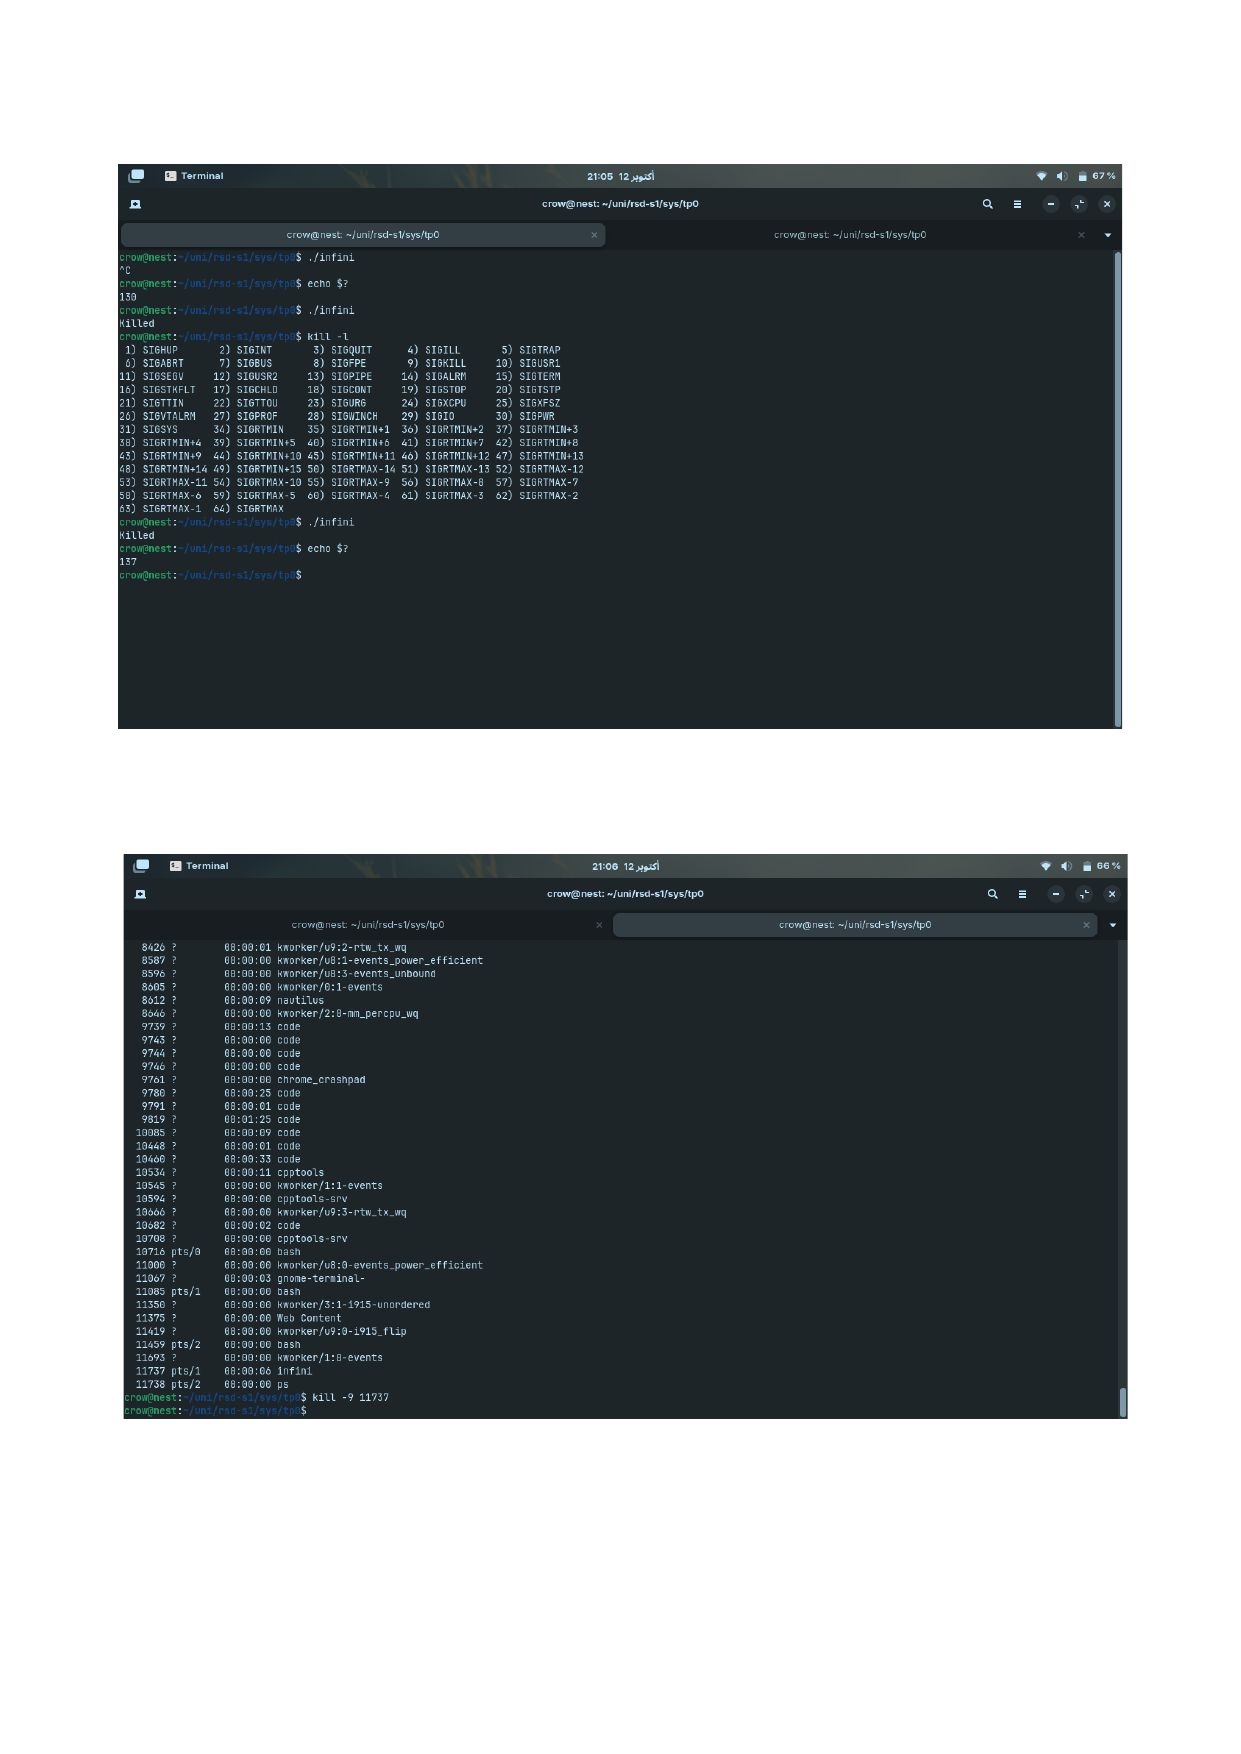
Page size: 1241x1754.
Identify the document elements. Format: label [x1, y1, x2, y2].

picture [123, 854, 1128, 1419]
picture [118, 164, 1123, 729]
